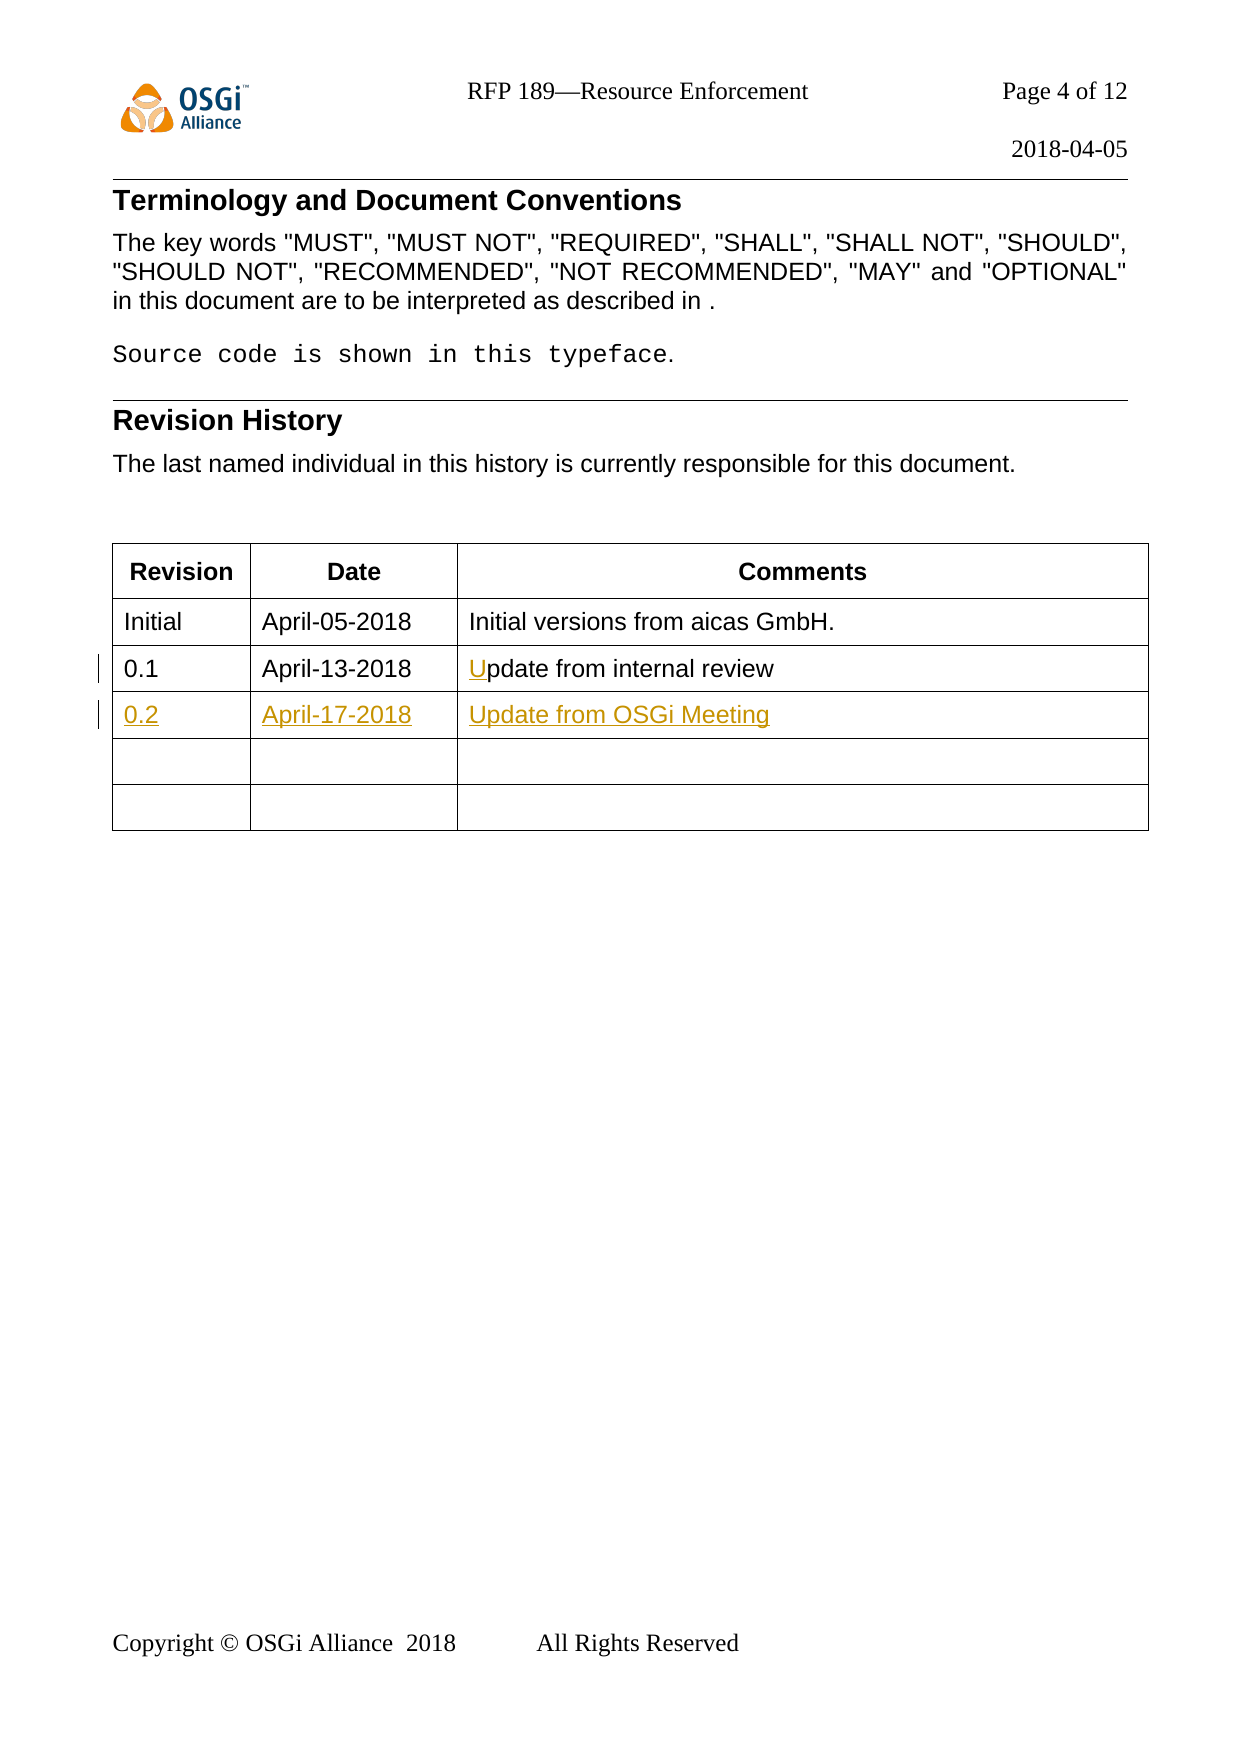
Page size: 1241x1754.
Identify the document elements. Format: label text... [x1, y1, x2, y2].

text Source code is shown in this typeface. [112, 339, 1128, 370]
table_header Date [251, 544, 457, 598]
table_cell Update from OSGi Meeting [458, 692, 1148, 737]
table_cell [458, 785, 1148, 830]
table_cell 0.1 [113, 646, 250, 691]
table_cell April-05-2018 [251, 599, 457, 644]
table_cell [113, 785, 250, 830]
table_cell 0.2 [113, 692, 250, 737]
table_cell Initial versions from aicas GmbH. [458, 599, 1148, 644]
subtitle Revision History [112, 401, 1128, 436]
table_cell April-17-2018 [251, 692, 457, 737]
table_cell April-13-2018 [251, 646, 457, 691]
table_cell [251, 785, 457, 830]
table_header Revision [113, 544, 250, 598]
table_cell [113, 739, 250, 784]
table_header Comments [458, 544, 1148, 598]
table_cell Initial [113, 599, 250, 644]
table_cell Update from internal review [458, 646, 1148, 691]
picture [113, 76, 257, 140]
text The last named individual in this history is currently responsible for this document. [112, 448, 1128, 477]
table_cell [251, 739, 457, 784]
subtitle Terminology and Document Conventions [112, 180, 1128, 216]
text The key words "MUST", "MUST NOT", "REQUIRED", "SHALL", "SHALL NOT", "SHOULD", "SHOULD NOT", "RECOMMENDED", "NOT RECOMMENDED", "MAY" and "OPTIONAL" in this document are to be interpreted as described in . [112, 228, 1128, 315]
table_cell [458, 739, 1148, 784]
